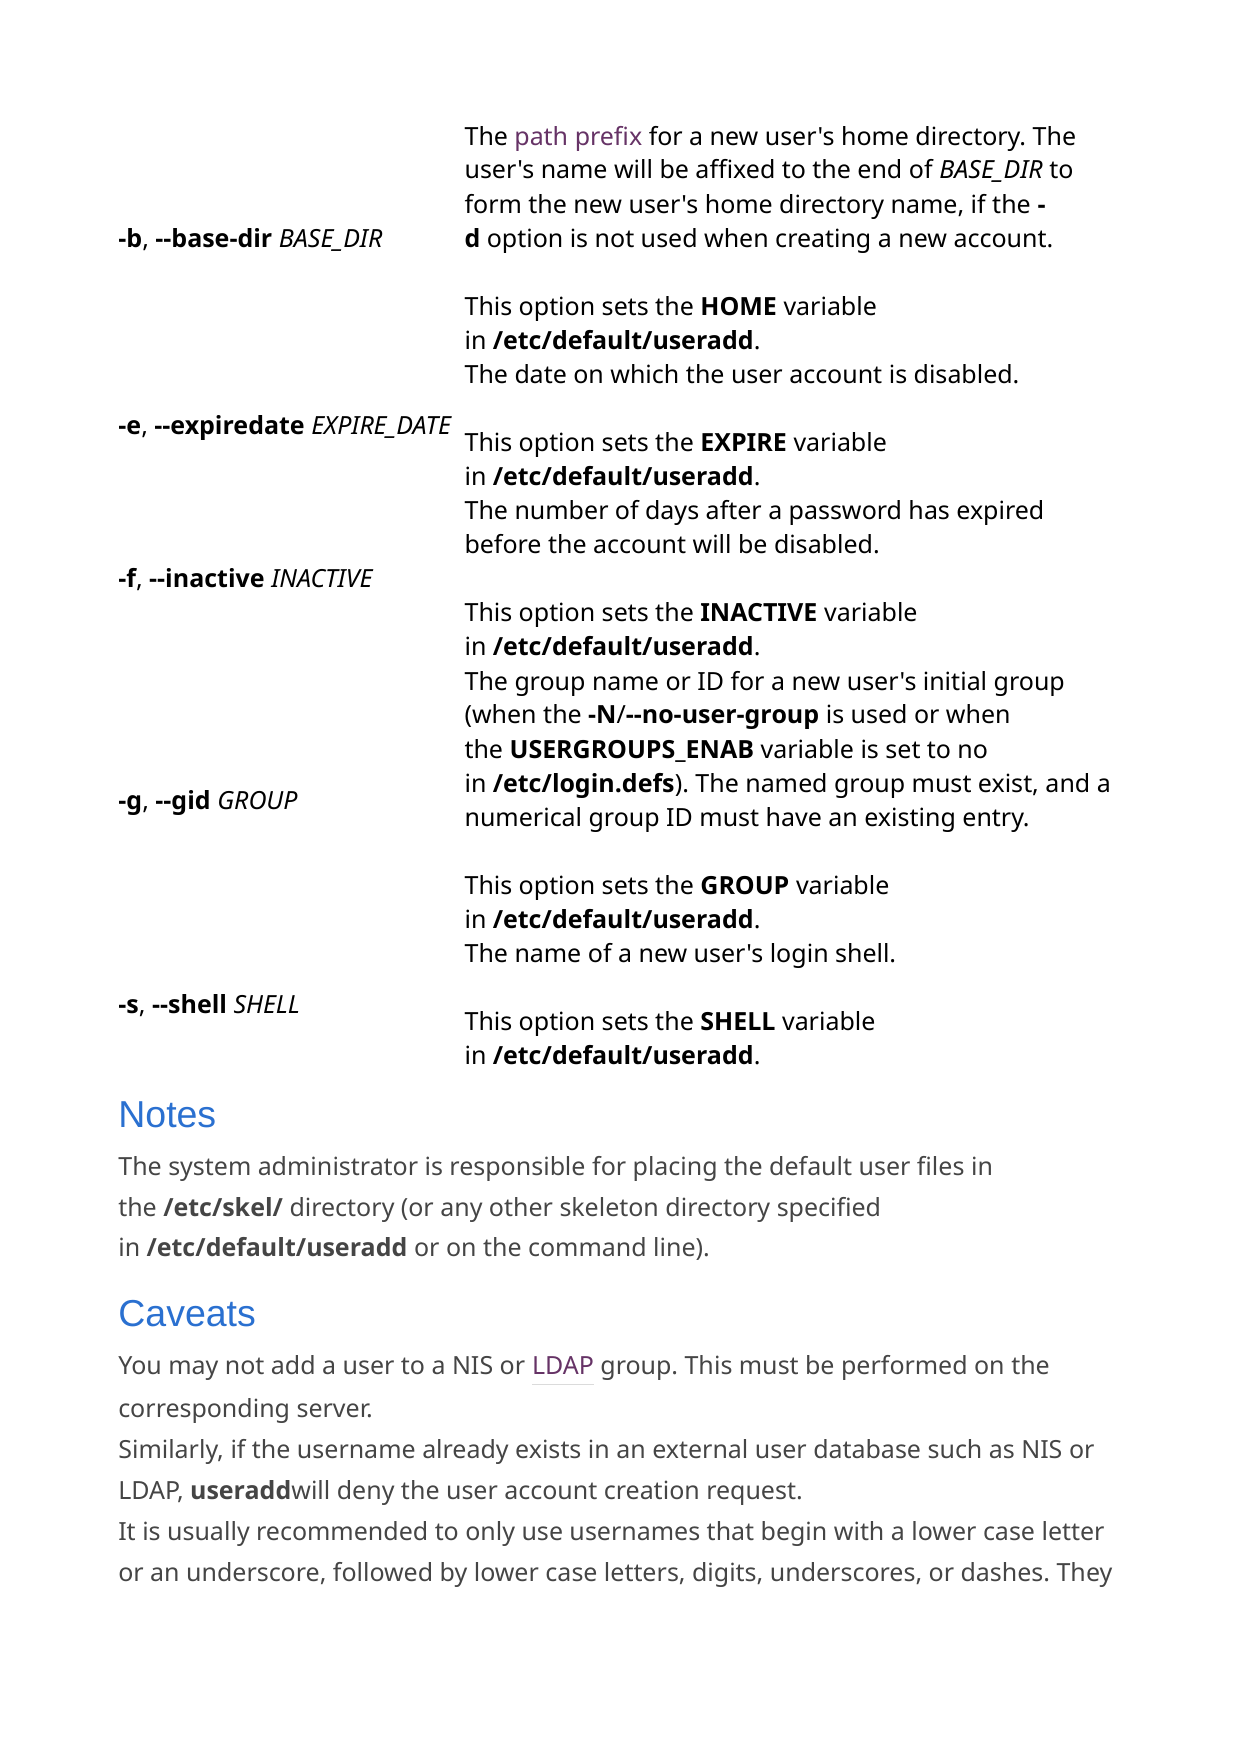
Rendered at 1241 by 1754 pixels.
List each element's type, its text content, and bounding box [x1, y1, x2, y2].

table_cell -s, --shell SHELL [118, 936, 464, 1072]
text You may not add a user to a NIS or LDAP group. This must be performed on the corresponding server. [118, 1347, 1122, 1425]
table_cell -g, --gid GROUP [118, 663, 464, 936]
table_cell The date on which the user account is disabled. This option sets the EXPIRE variable in /etc/default/useradd. [464, 357, 1122, 493]
table_cell -f, --inactive INACTIVE [118, 493, 464, 663]
table_header -b, --base-dir BASE_DIR [118, 118, 464, 357]
table_cell The name of a new user's login shell. This option sets the SHELL variable in /etc/default/useradd. [464, 936, 1122, 1072]
table_header The path prefix for a new user's home directory. The user's name will be affixed to the end of BASE_DIR to form the new user's home directory name, if the -d option is not used when creating a new account. This option sets the HOME variable in /etc/default/useradd. [464, 118, 1122, 357]
table_cell The number of days after a password has expired before the account will be disabled. This option sets the INACTIVE variable in /etc/default/useradd. [464, 493, 1122, 663]
table_cell The group name or ID for a new user's initial group (when the -N/--no-user-group is used or when the USERGROUPS_ENAB variable is set to no in /etc/login.defs). The named group must exist, and a numerical group ID must have an existing entry. This option sets the GROUP variable in /etc/default/useradd. [464, 663, 1122, 936]
text It is usually recommended to only use usernames that begin with a lower case letter or an underscore, followed by lower case letters, digits, underscores, or dashes. They [118, 1514, 1122, 1588]
subtitle Notes [118, 1093, 1122, 1136]
text The system administrator is responsible for placing the default user files in the /etc/skel/ directory (or any other skeleton directory specified in /etc/default/useradd or on the command line). [118, 1148, 1122, 1264]
table_cell -e, --expiredate EXPIRE_DATE [118, 357, 464, 493]
subtitle Caveats [118, 1292, 1122, 1335]
text Similarly, if the username already exists in an external user database such as NIS or LDAP, useraddwill deny the user account creation request. [118, 1432, 1122, 1507]
